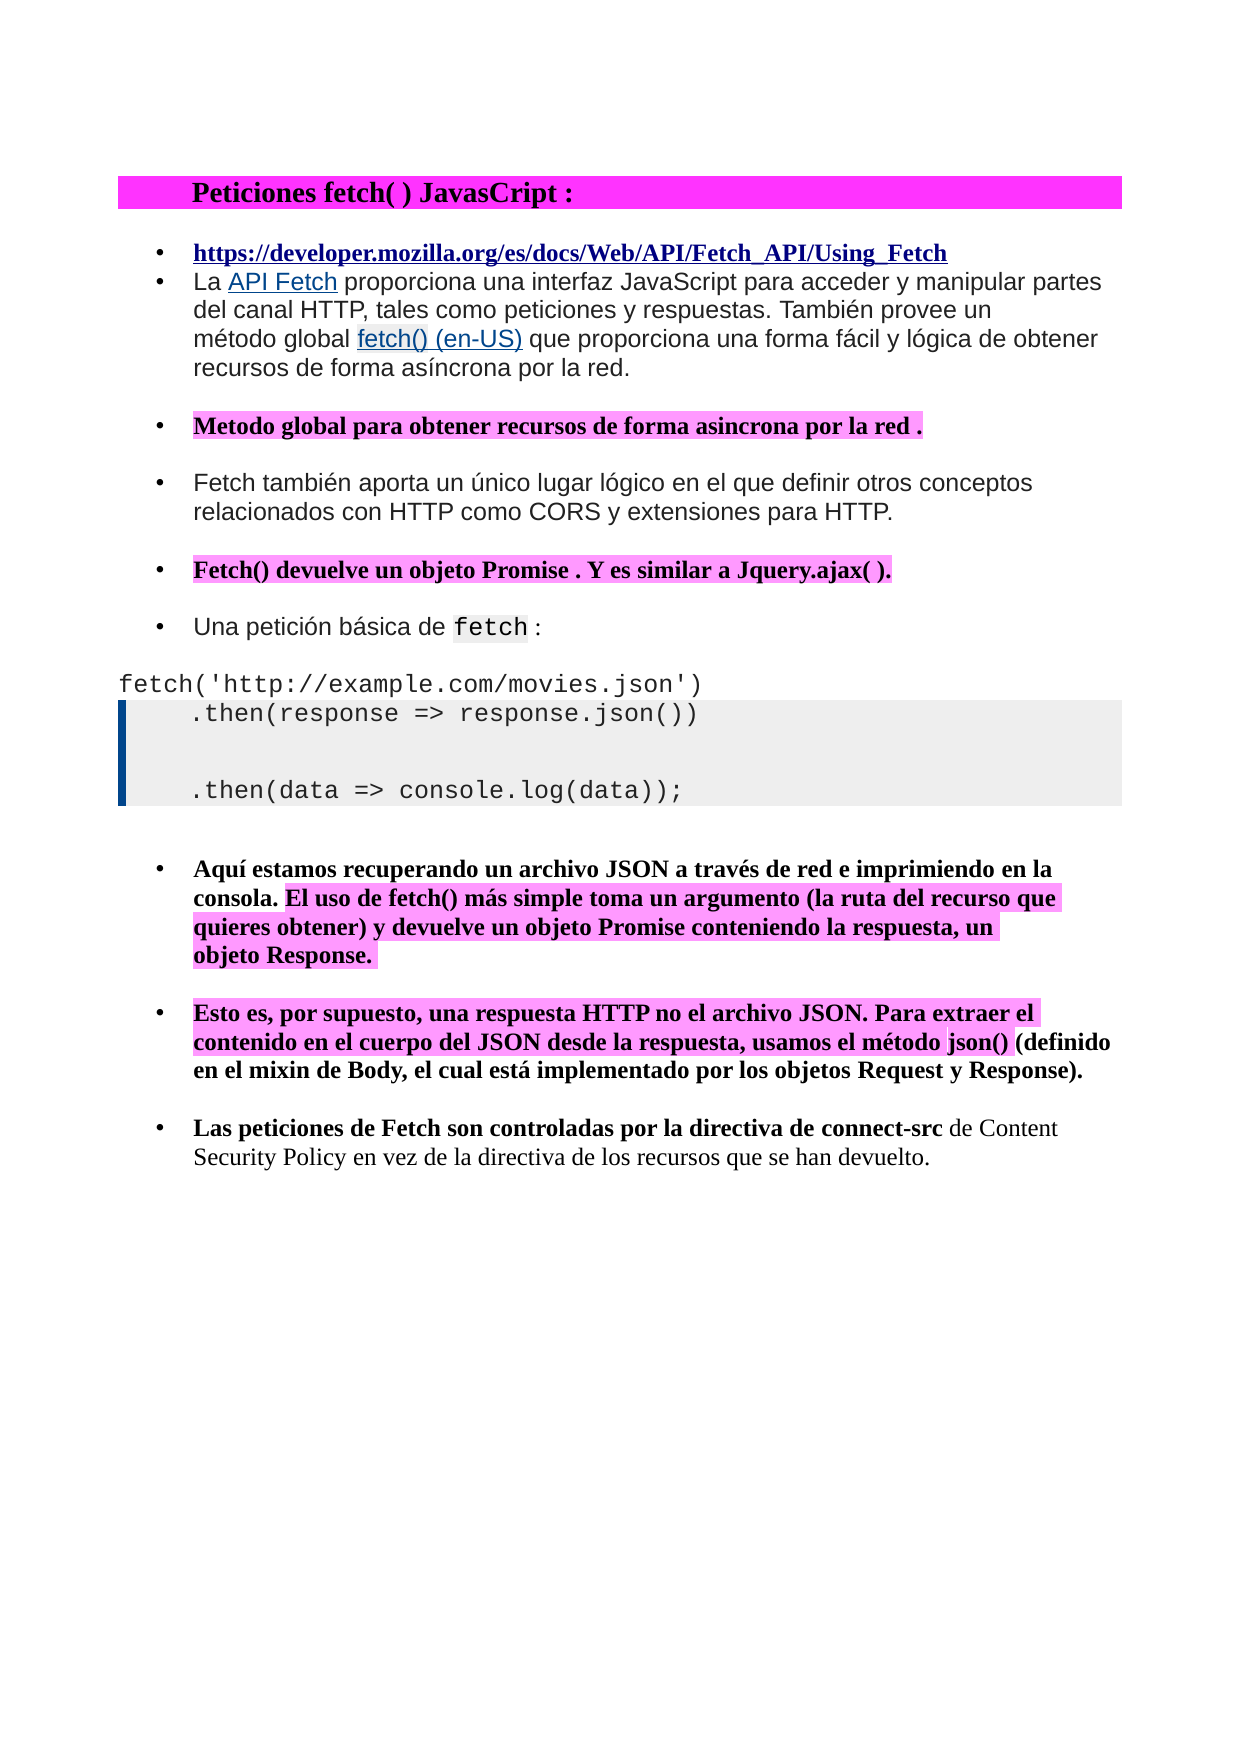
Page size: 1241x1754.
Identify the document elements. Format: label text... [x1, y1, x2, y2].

list Fetch también aporta un único lugar lógico en el que definir otros conceptos relacionados con HTTP como CORS y extensiones para HTTP. [156, 468, 1122, 526]
list Esto es, por supuesto, una respuesta HTTP no el archivo JSON. Para extraer el contenido en el cuerpo del JSON desde la respuesta, usamos el método json() (definido en el mixin de Body, el cual está implementado por los objetos Request y Response). [156, 998, 1122, 1084]
list Fetch() devuelve un objeto Promise . Y es similar a Jquery.ajax( ). [156, 555, 1122, 583]
text .then(response => response.json()) [126, 700, 1122, 728]
list Metodo global para obtener recursos de forma asincrona por la red . [156, 411, 1122, 439]
list Aquí estamos recuperando un archivo JSON a través de red e imprimiendo en la consola. El uso de fetch() más simple toma un argumento (la ruta del recurso que quieres obtener) y devuelve un objeto Promise conteniendo la respuesta, un objeto Response. [156, 854, 1122, 969]
list La API Fetch proporciona una interfaz JavaScript para acceder y manipular partes del canal HTTP, tales como peticiones y respuestas. También provee un método global fetch() (en-US) que proporciona una forma fácil y lógica de obtener recursos de forma asíncrona por la red. [156, 267, 1122, 382]
text fetch('http://example.com/movies.json') [118, 672, 1122, 700]
list Una petición básica de fetch : [156, 612, 1122, 643]
list Las peticiones de Fetch son controladas por la directiva de connect-src de Content Security Policy en vez de la directiva de los recursos que se han devuelto. [156, 1113, 1122, 1171]
text .then(data => console.log(data)); [126, 777, 1122, 806]
list https://developer.mozilla.org/es/docs/Web/API/Fetch_API/Using_Fetch [156, 238, 1122, 267]
text Peticiones fetch( ) JavasCript : [118, 176, 1122, 209]
